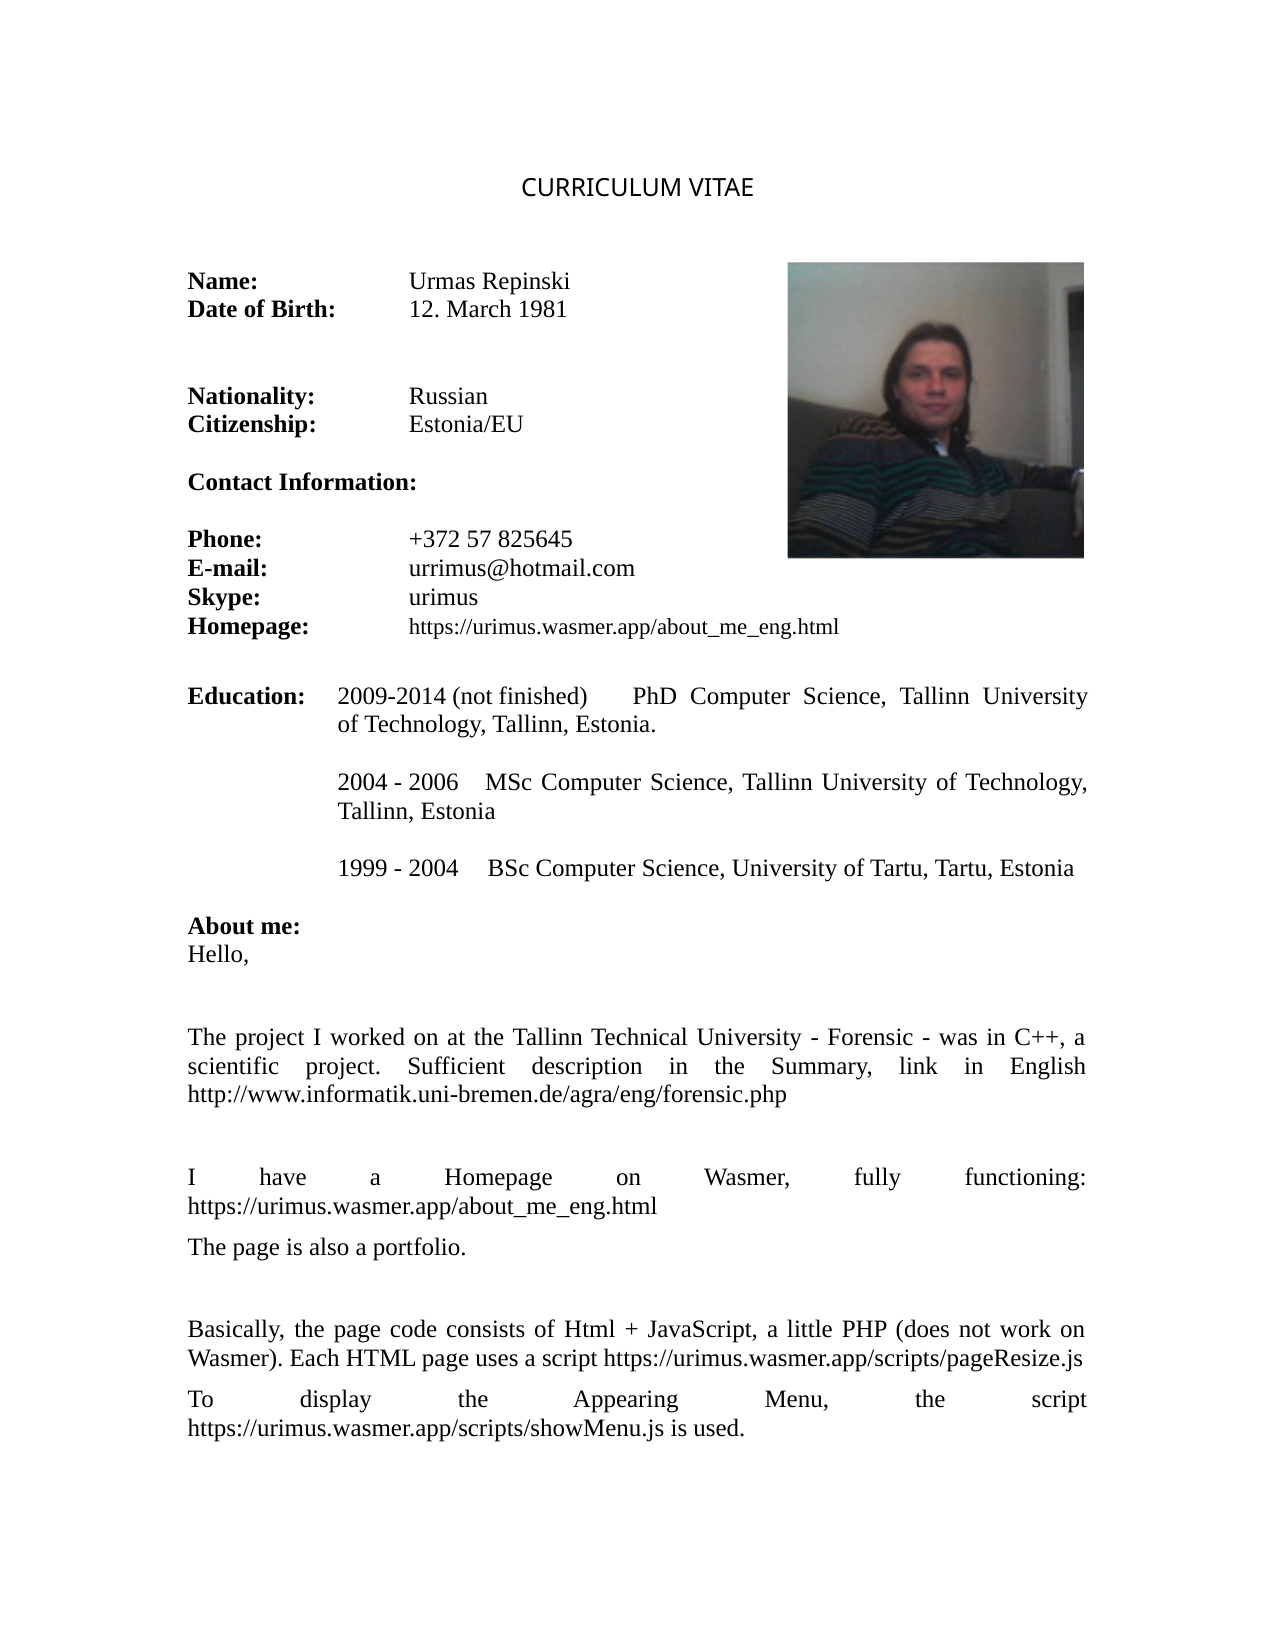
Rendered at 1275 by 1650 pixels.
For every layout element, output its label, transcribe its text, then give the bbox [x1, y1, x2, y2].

text Basically, the page code consists of Html + JavaScript, a little PHP (does not work on Wasmer). Each HTML page uses a script https://urimus.wasmer.app/scripts/pageResize.js [187, 1314, 1087, 1372]
text About me: [187, 911, 1087, 939]
text To display the Appearing Menu, the script https://urimus.wasmer.app/scripts/showMenu.js is used. [187, 1384, 1087, 1442]
text Hello, [187, 939, 1087, 968]
subtitle 1999 - 2004 BSc Computer Science, University of Tartu, Tartu, Estonia [262, 853, 1087, 882]
text Skype: urimus [187, 582, 1087, 611]
text Education: 2009-2014 (not finished) PhD Computer Science, Tallinn University of Technology, Tallinn, Estonia. [187, 681, 1088, 738]
text The page is also a portfolio. [187, 1232, 1087, 1261]
text CURRICULUM VITAE [187, 169, 1087, 203]
text Name: Urmas Repinski [187, 266, 787, 294]
text I have a Homepage on Wasmer, fully functioning: https://urimus.wasmer.app/about_me_eng.html [187, 1162, 1087, 1219]
text Citizenship: Estonia/EU [187, 409, 787, 438]
text Nationality: Russian [187, 381, 787, 409]
text Date of Birth: 12. March 1981 [187, 294, 787, 323]
text Homepage: https://urimus.wasmer.app/about_me_eng.html [187, 611, 1087, 639]
text The project I worked on at the Tallinn Technical University - Forensic - was in C++, a scientific project. Sufficient description in the Summary, link in English http://www.informatik.uni-bremen.de/agra/eng/forensic.php [187, 1022, 1087, 1108]
text 2004 - 2006 MSc Computer Science, Tallinn University of Technology, Tallinn, Estonia [337, 767, 1088, 824]
text Phone: +372 57 825645 [187, 524, 787, 553]
text Contact Information: [187, 467, 787, 496]
text E-mail: urrimus@hotmail.com [187, 553, 1087, 582]
